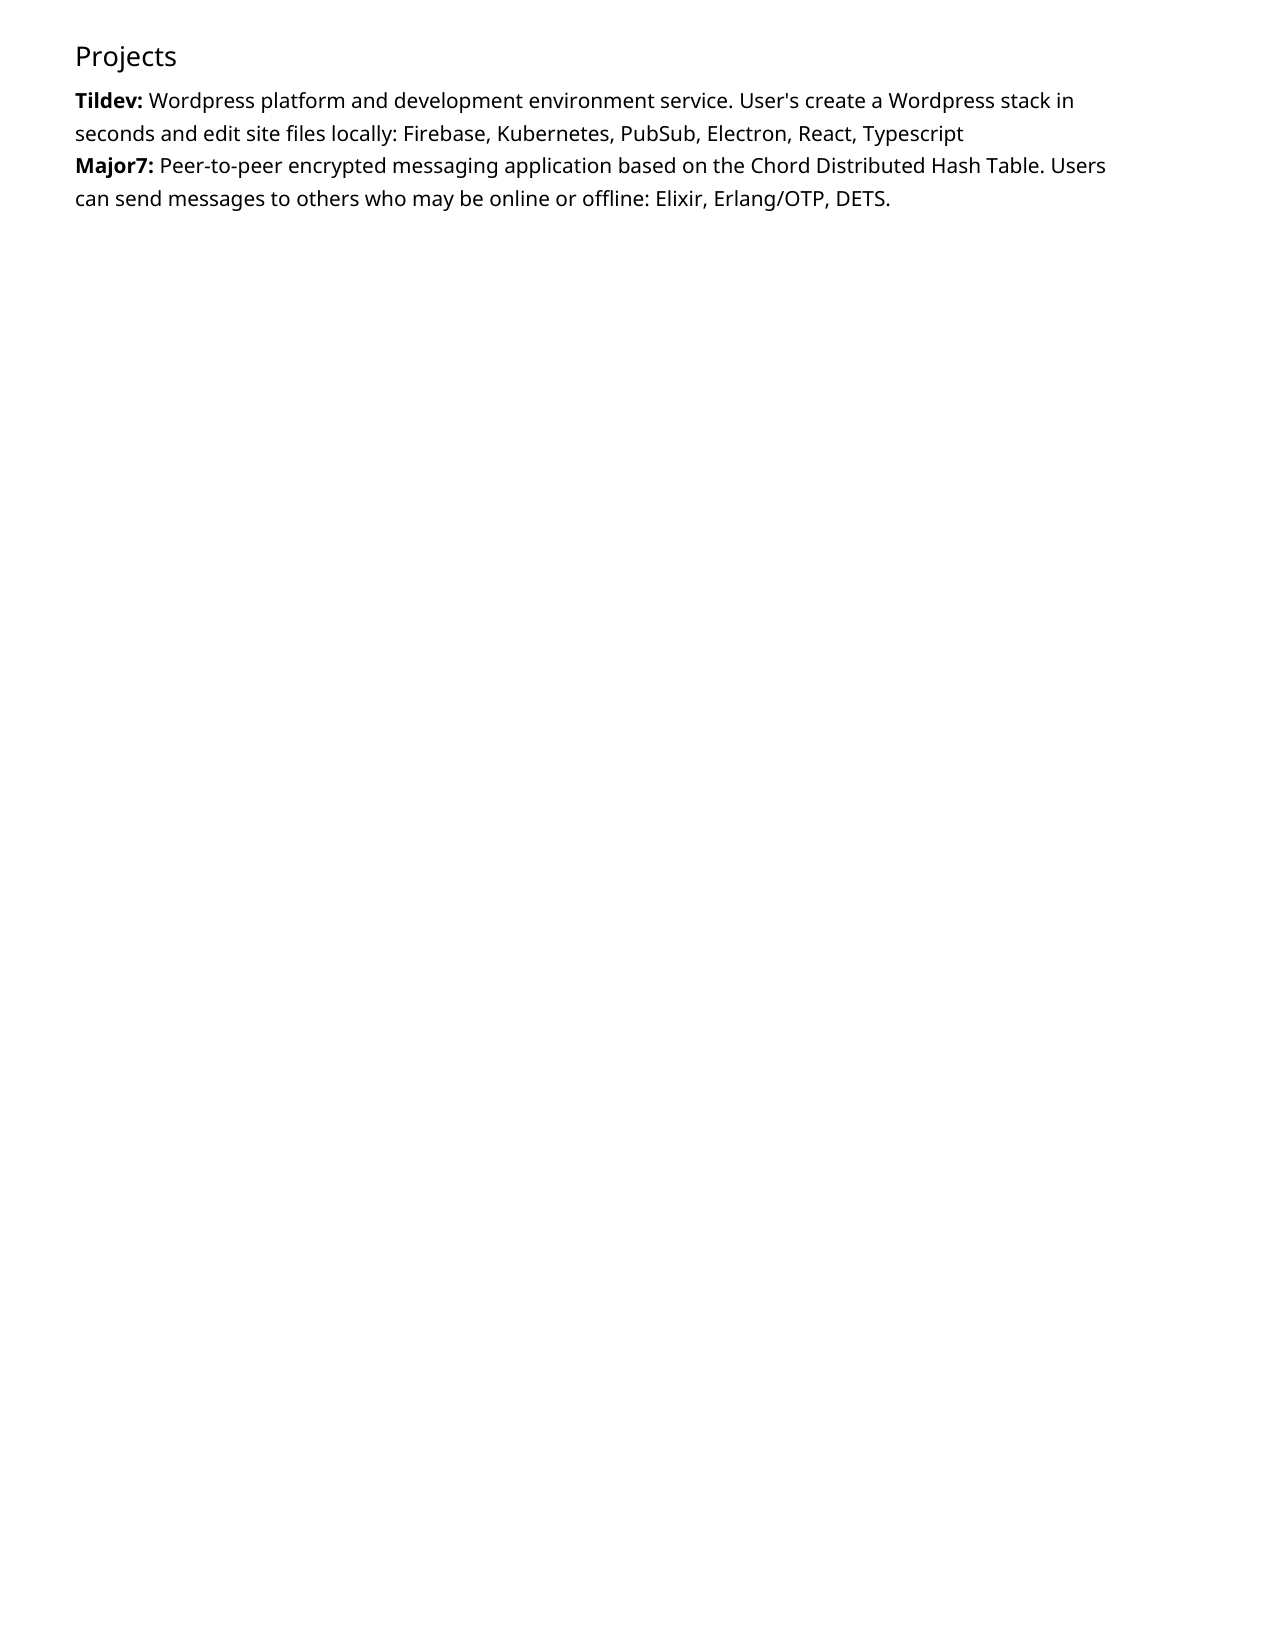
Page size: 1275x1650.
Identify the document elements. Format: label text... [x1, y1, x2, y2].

text Major7: Peer-to-peer encrypted messaging application based on the Chord Distributed Hash Table. Users can send messages to others who may be online or offline: Elixir, Erlang/OTP, DETS. [75, 152, 1125, 213]
subtitle Projects [75, 37, 1200, 74]
text Tildev: Wordpress platform and development environment service. User's create a Wordpress stack in seconds and edit site files locally: Firebase, Kubernetes, PubSub, Electron, React, Typescript [75, 86, 1125, 147]
